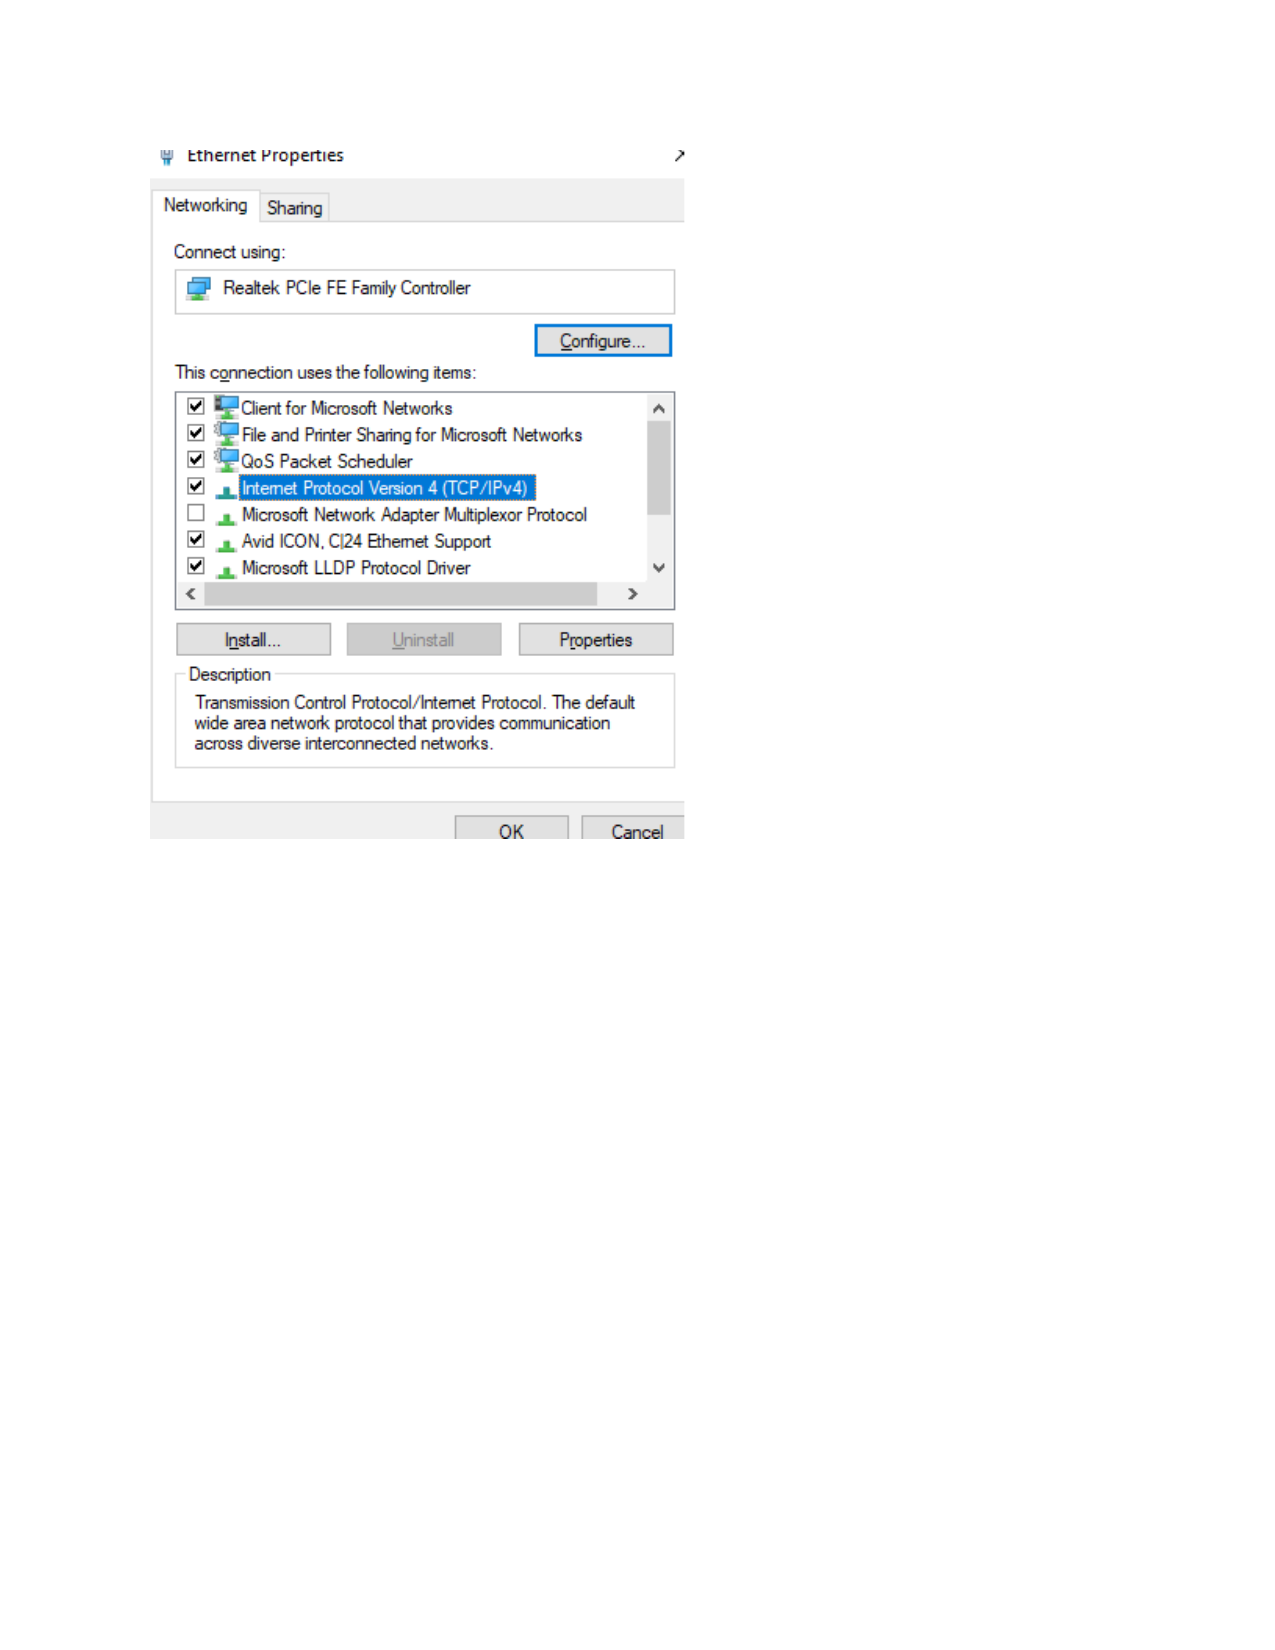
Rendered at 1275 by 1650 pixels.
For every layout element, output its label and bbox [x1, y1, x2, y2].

picture [150, 150, 685, 839]
